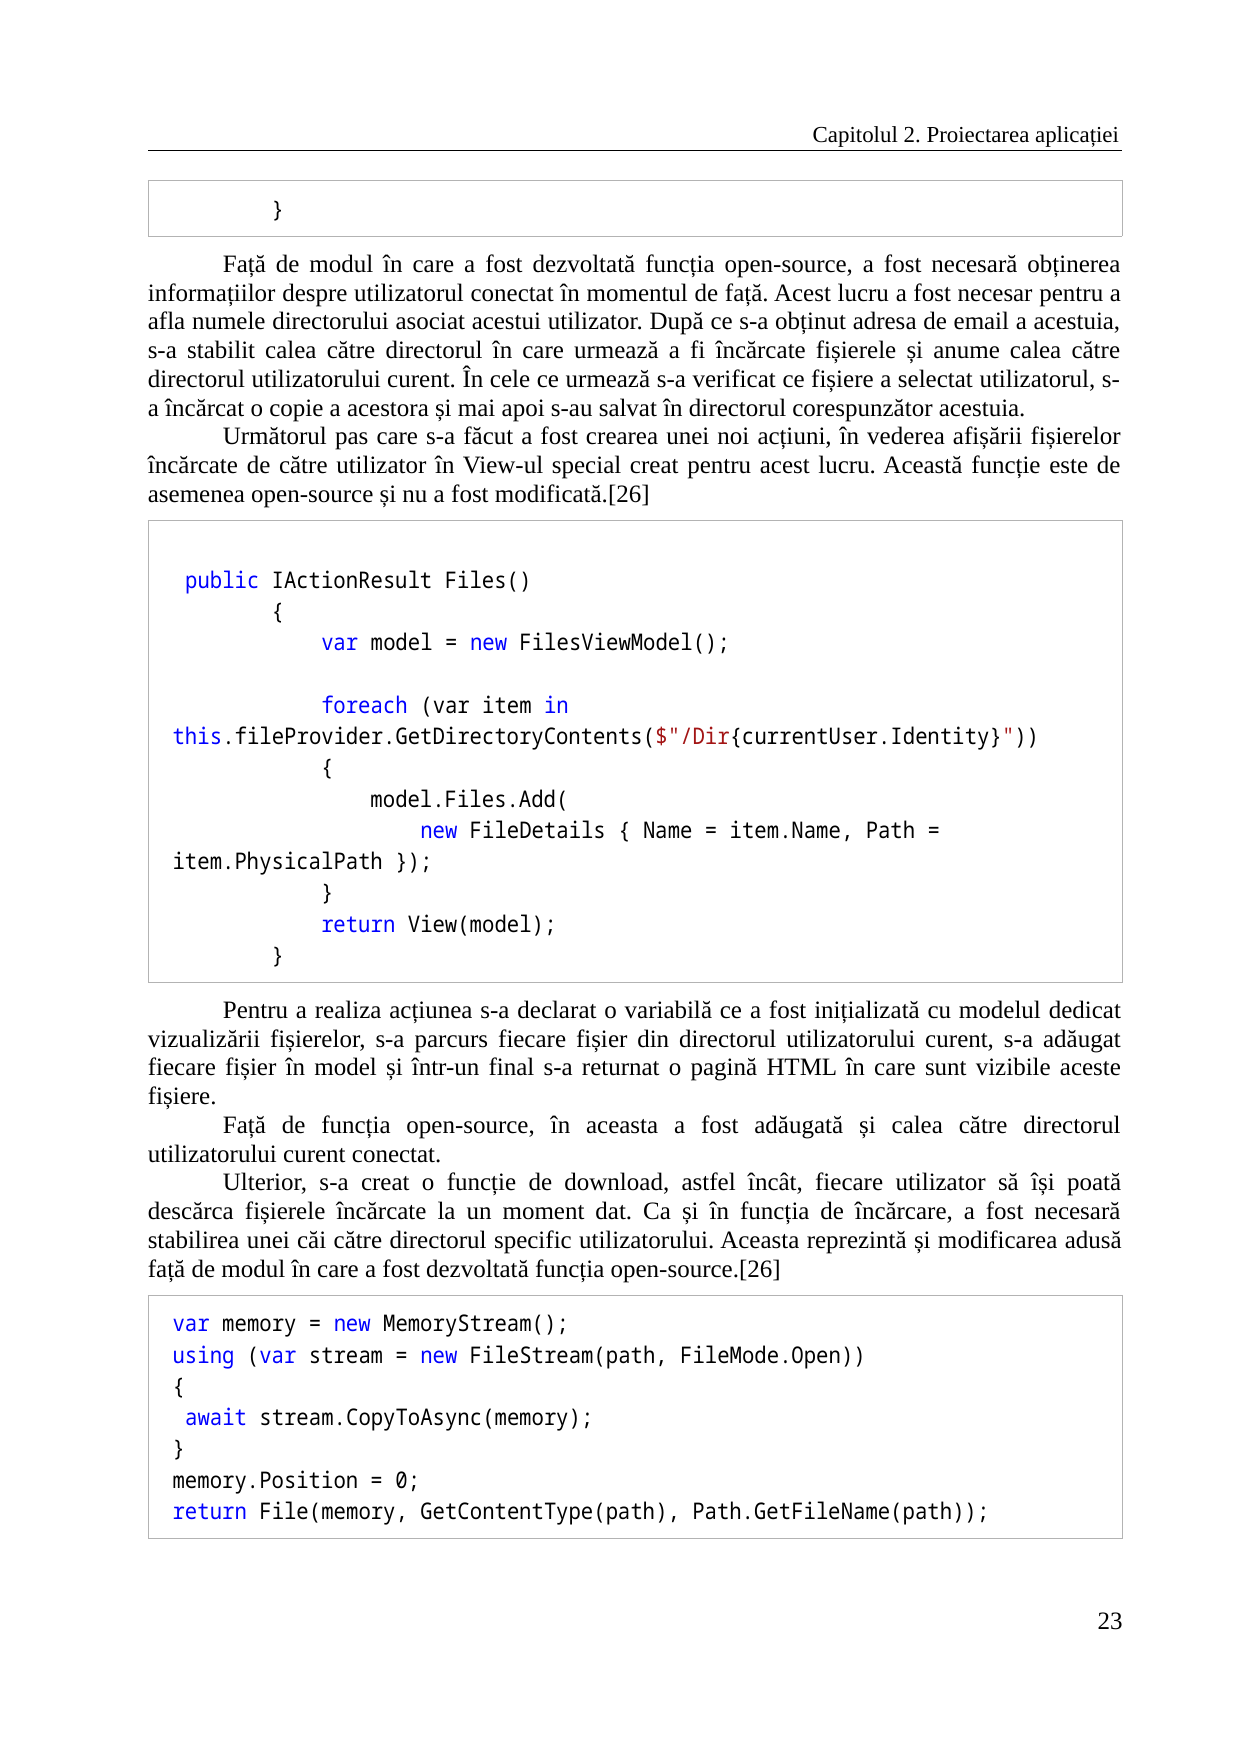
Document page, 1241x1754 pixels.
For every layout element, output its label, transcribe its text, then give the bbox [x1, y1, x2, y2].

text foreach (var item in this.fileProvider.GetDirectoryContents($"/Dir{currentUser.Identity}")) [149, 676, 1122, 739]
text Pentru a realiza acțiunea s-a declarat o variabilă ce a fost inițializată cu modelul dedicat vizualizării fișierelor, s-a parcurs fiecare fișier din directorul utilizatorului curent, s-a adăugat fiecare fișier în model și într-un final s-a returnat o pagină HTML în care sunt vizibile aceste fișiere. [148, 995, 1122, 1110]
text await stream.CopyToAsync(memory); [149, 1388, 1122, 1420]
text model.Files.Add( [149, 770, 1122, 801]
text { [149, 582, 1122, 614]
text } [149, 926, 1122, 982]
text public IActionResult Files() [149, 551, 1122, 582]
text memory.Position = 0; [149, 1451, 1122, 1482]
text } [149, 181, 1122, 236]
text Ulterior, s-a creat o funcție de download, astfel încât, fiecare utilizator să își poată descărca fișierele încărcate la un moment dat. Ca și în funcția de încărcare, a fost necesară stabilirea unei căi către directorul specific utilizatorului. Aceasta reprezintă și modificarea adusă față de modul în care a fost dezvoltată funcția open-source.Error: Reference source not found [148, 1167, 1122, 1282]
text using (var stream = new FileStream(path, FileMode.Open)) [149, 1326, 1122, 1357]
text Următorul pas care s-a făcut a fost crearea unei noi acțiuni, în vederea afișării fișierelor încărcate de către utilizator în View-ul special creat pentru acest lucru. Această funcție este de asemenea open-source și nu a fost modificată.Error: Reference source not found [148, 421, 1122, 508]
text var model = new FilesViewModel(); [149, 614, 1122, 657]
text return View(model); [149, 895, 1122, 926]
text { [149, 739, 1122, 770]
text { [149, 1357, 1122, 1388]
text } [149, 1420, 1122, 1451]
text } [149, 864, 1122, 895]
text return File(memory, GetContentType(path), Path.GetFileName(path)); [149, 1482, 1122, 1538]
text var memory = new MemoryStream(); [149, 1296, 1122, 1326]
text Față de funcția open-source, în aceasta a fost adăugată și calea către directorul utilizatorului curent conectat. [148, 1110, 1122, 1167]
text Față de modul în care a fost dezvoltată funcția open-source, a fost necesară obținerea informațiilor despre utilizatorul conectat în momentul de față. Acest lucru a fost necesar pentru a afla numele directorului asociat acestui utilizator. După ce s-a obținut adresa de email a acestuia, s-a stabilit calea către directorul în care urmează a fi încărcate fișierele și anume calea către directorul utilizatorului curent. În cele ce urmează s-a verificat ce fișiere a selectat utilizatorul, s-a încărcat o copie a acestora și mai apoi s-au salvat în directorul corespunzător acestuia. [148, 249, 1122, 421]
text new FileDetails { Name = item.Name, Path = item.PhysicalPath }); [149, 801, 1122, 864]
